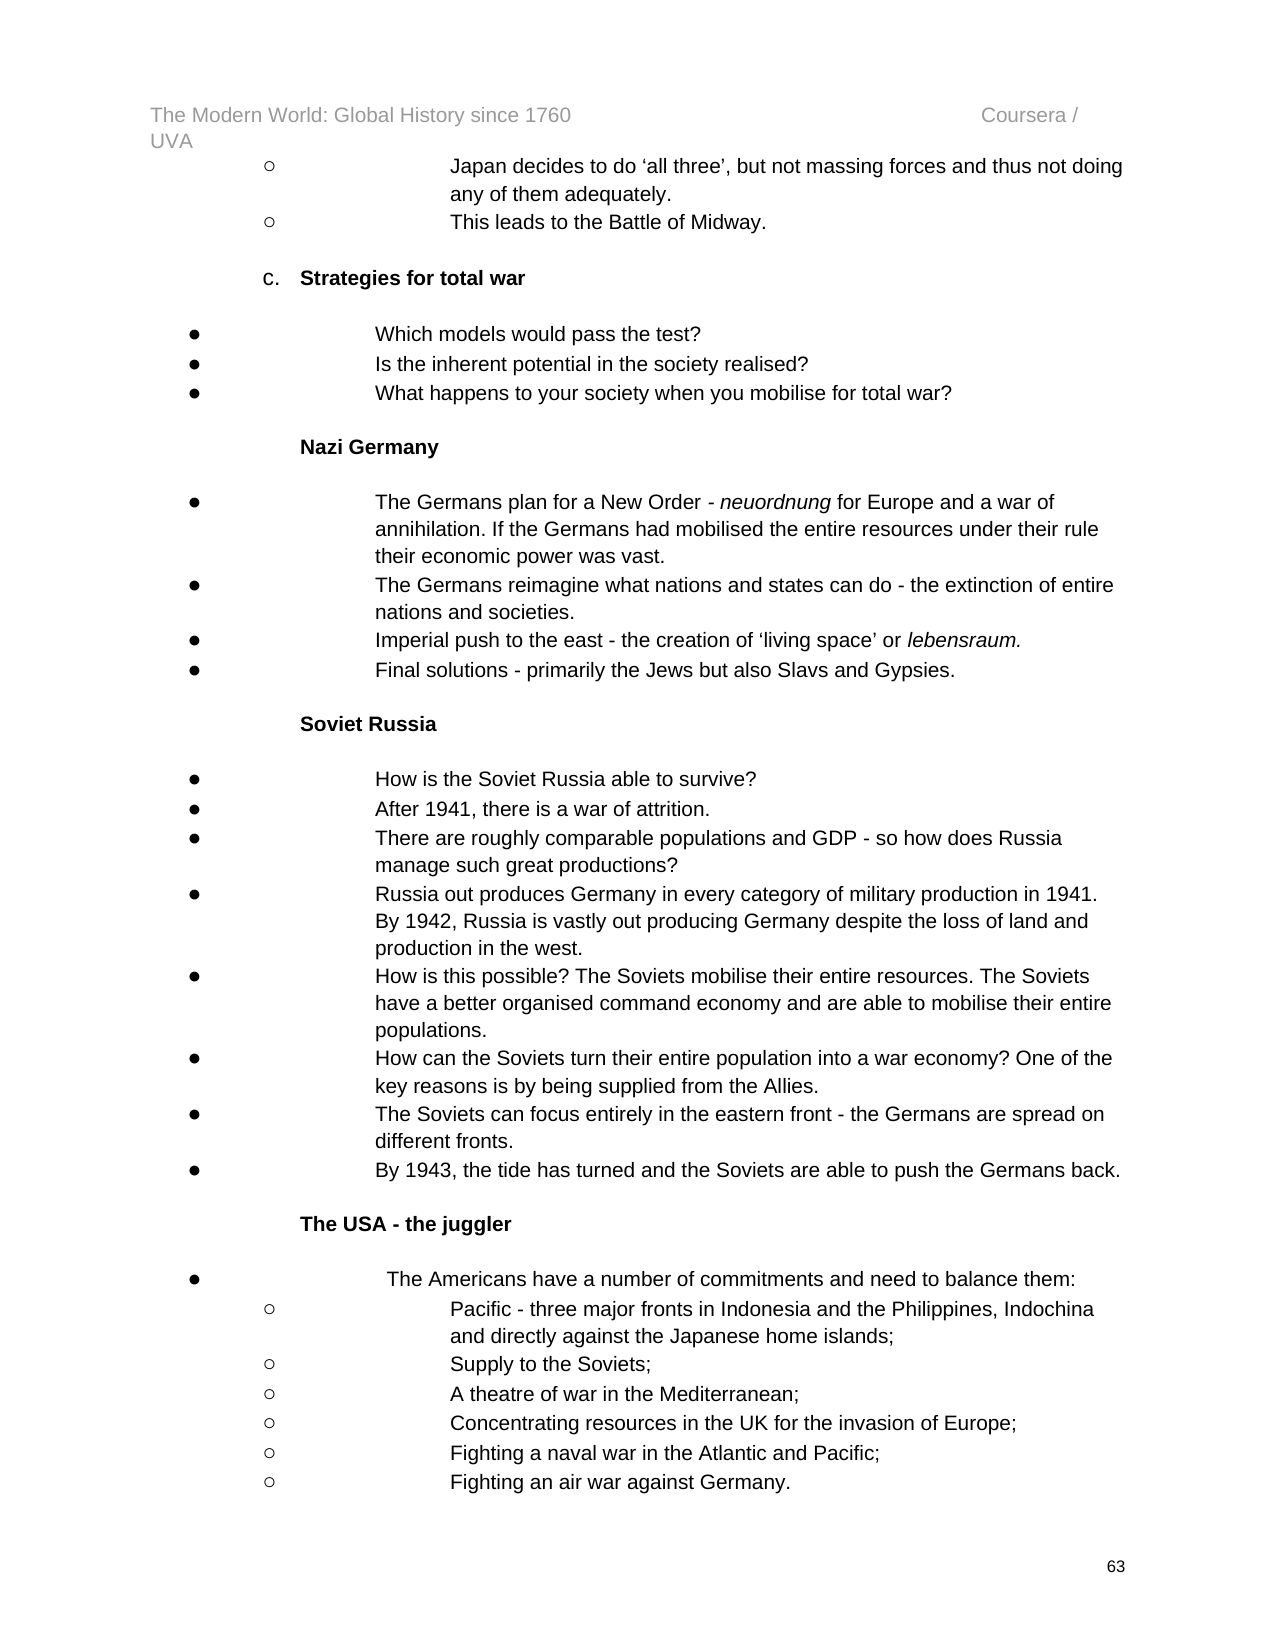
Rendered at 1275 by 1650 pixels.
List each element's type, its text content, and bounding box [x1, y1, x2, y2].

list The Germans plan for a New Order - neuordnung for Europe and a war of annihilation. If the Germans had mobilised the entire resources under their rule their economic power was vast. [187, 489, 1125, 568]
list Final solutions - primarily the Jews but also Slavs and Gypsies. [187, 656, 1125, 682]
list Concentrating resources in the UK for the invasion of Europe; [262, 1410, 1125, 1435]
list Is the inherent potential in the society realised? [187, 350, 1125, 376]
list Japan decides to do ‘all three’, but not massing forces and thus not doing any of them adequately. [262, 153, 1125, 205]
list Which models would pass the test? [187, 321, 1125, 346]
list Strategies for total war [262, 265, 1125, 290]
list Supply to the Soviets; [262, 1351, 1125, 1377]
text Soviet Russia [150, 712, 1125, 736]
list How can the Soviets turn their entire population into a war economy? One of the key reasons is by being supplied from the Allies. [187, 1045, 1125, 1097]
list Fighting a naval war in the Atlantic and Pacific; [262, 1439, 1125, 1465]
text Nazi Germany [150, 436, 1125, 459]
list There are roughly comparable populations and GDP - so how does Russia manage such great productions? [187, 824, 1125, 877]
list The Germans reimagine what nations and states can do - the extinction of entire nations and societies. [187, 571, 1125, 624]
list How is this possible? The Soviets mobilise their entire resources. The Soviets have a better organised command economy and are able to mobilise their entire populations. [187, 963, 1125, 1042]
text The USA - the juggler [150, 1213, 1125, 1236]
list This leads to the Battle of Midway. [262, 209, 1125, 234]
list By 1943, the tide has turned and the Soviets are able to push the Germans back. [187, 1157, 1125, 1182]
list Fighting an air war against Germany. [262, 1468, 1125, 1494]
list After 1941, there is a war of attrition. [187, 795, 1125, 821]
list The Americans have a number of commitments and need to balance them: [187, 1266, 1125, 1292]
list Imperial push to the east - the creation of ‘living space’ or lebensraum. [187, 627, 1125, 653]
list What happens to your society when you mobilise for total war? [187, 379, 1125, 405]
list How is the Soviet Russia able to survive? [187, 766, 1125, 791]
list Russia out produces Germany in every category of military production in 1941. By 1942, Russia is vastly out producing Germany despite the loss of land and production in the west. [187, 880, 1125, 959]
list The Soviets can focus entirely in the eastern front - the Germans are spread on different fronts. [187, 1101, 1125, 1153]
list A theatre of war in the Mediterranean; [262, 1380, 1125, 1406]
list Pacific - three major fronts in Indonesia and the Philippines, Indochina and directly against the Japanese home islands; [262, 1295, 1125, 1348]
